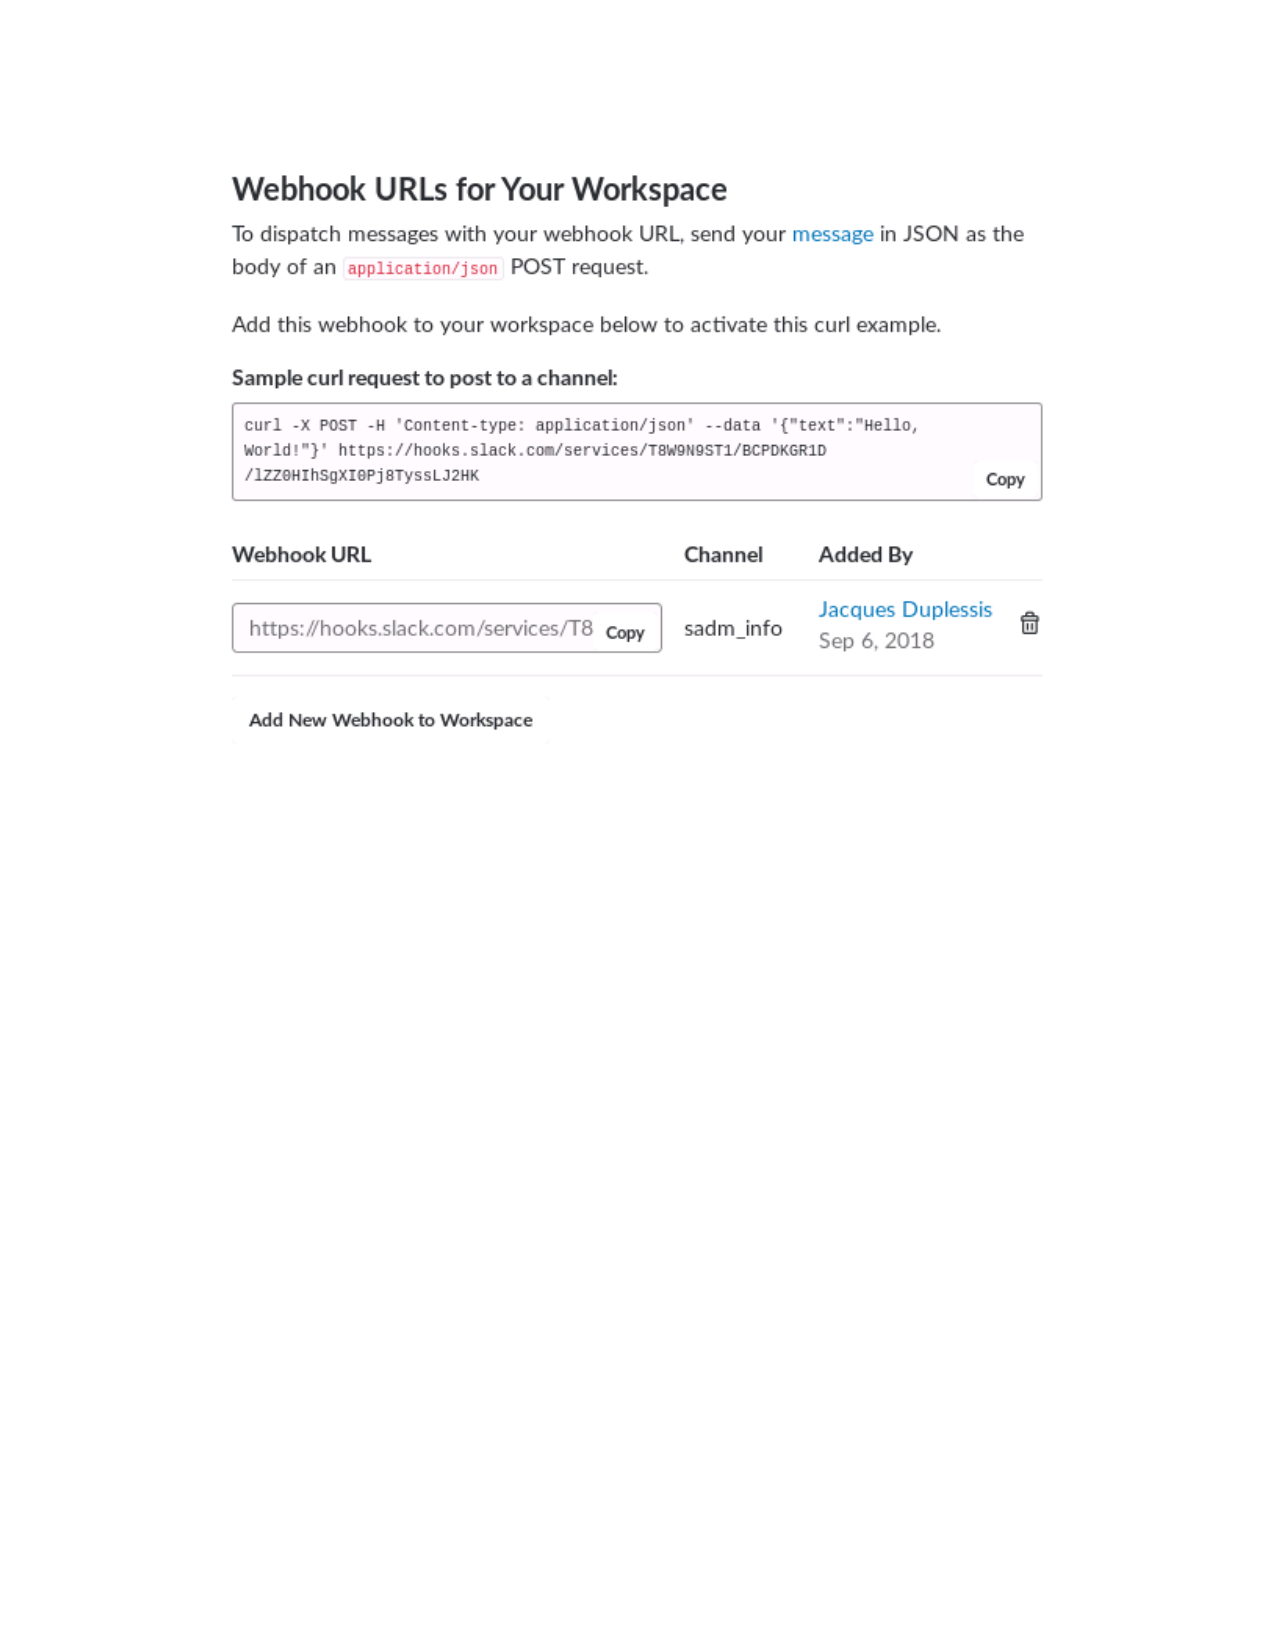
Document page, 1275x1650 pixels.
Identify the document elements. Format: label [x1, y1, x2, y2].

picture [204, 146, 1071, 769]
